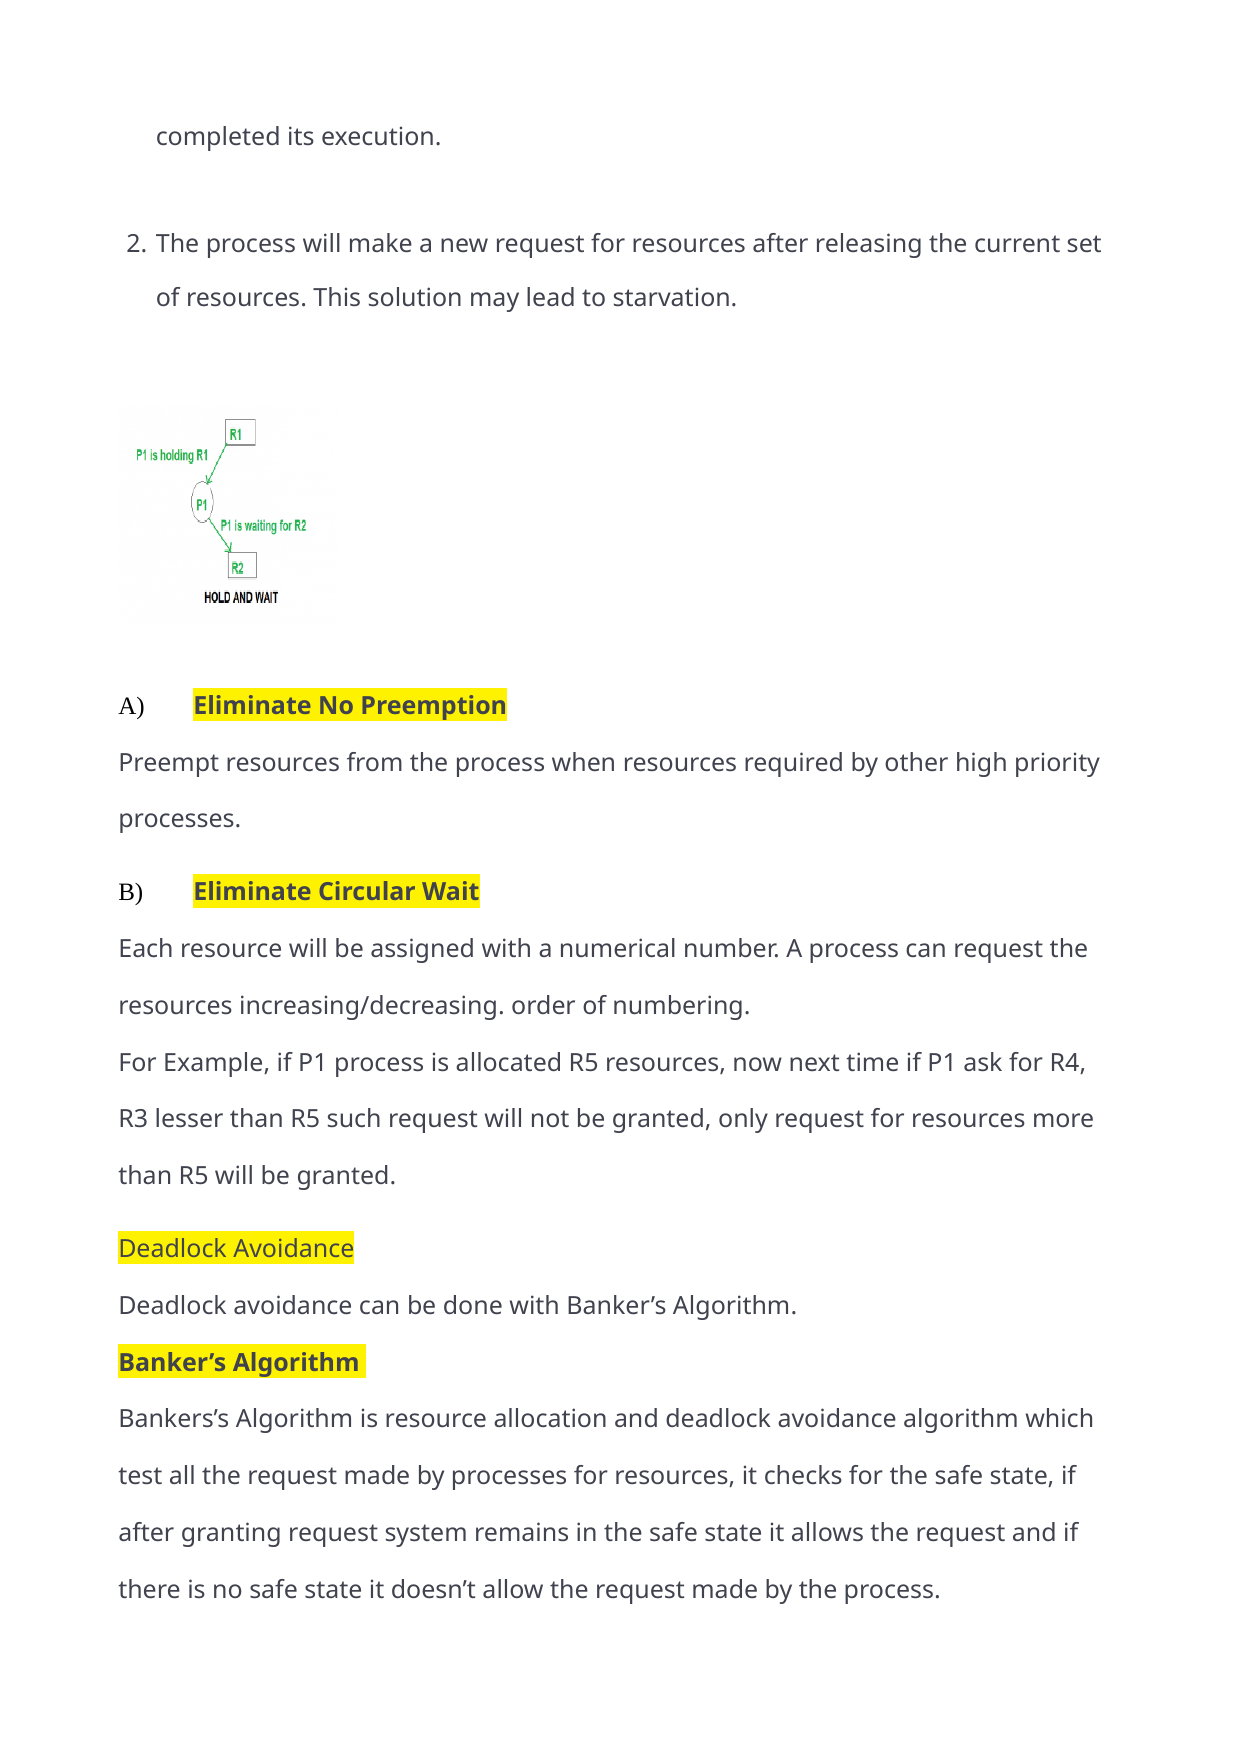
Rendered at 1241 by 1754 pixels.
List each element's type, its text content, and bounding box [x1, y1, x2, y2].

picture [118, 405, 338, 626]
list Eliminate No Preemption Preempt resources from the process when resources required by other high priority processes. [118, 687, 1122, 835]
list completed its execution. [156, 118, 1122, 206]
list Eliminate Circular Wait Each resource will be assigned with a numerical number. A process can request the resources increasing/decreasing. order of numbering. For Example, if P1 process is allocated R5 resources, now next time if P1 ask for R4, R3 lesser than R5 such request will not be granted, only request for resources more than R5 will be granted. [118, 874, 1122, 1192]
text Banker’s Algorithm Bankers’s Algorithm is resource allocation and deadlock avoidance algorithm which test all the request made by processes for resources, it checks for the safe state, if after granting request system remains in the safe state it allows the request and if there is no safe state it doesn’t allow the request made by the process. [118, 1344, 1122, 1606]
text Deadlock Avoidance Deadlock avoidance can be done with Banker’s Algorithm. [118, 1231, 1122, 1321]
list The process will make a new request for resources after releasing the current set of resources. This solution may lead to starvation. [156, 226, 1122, 313]
